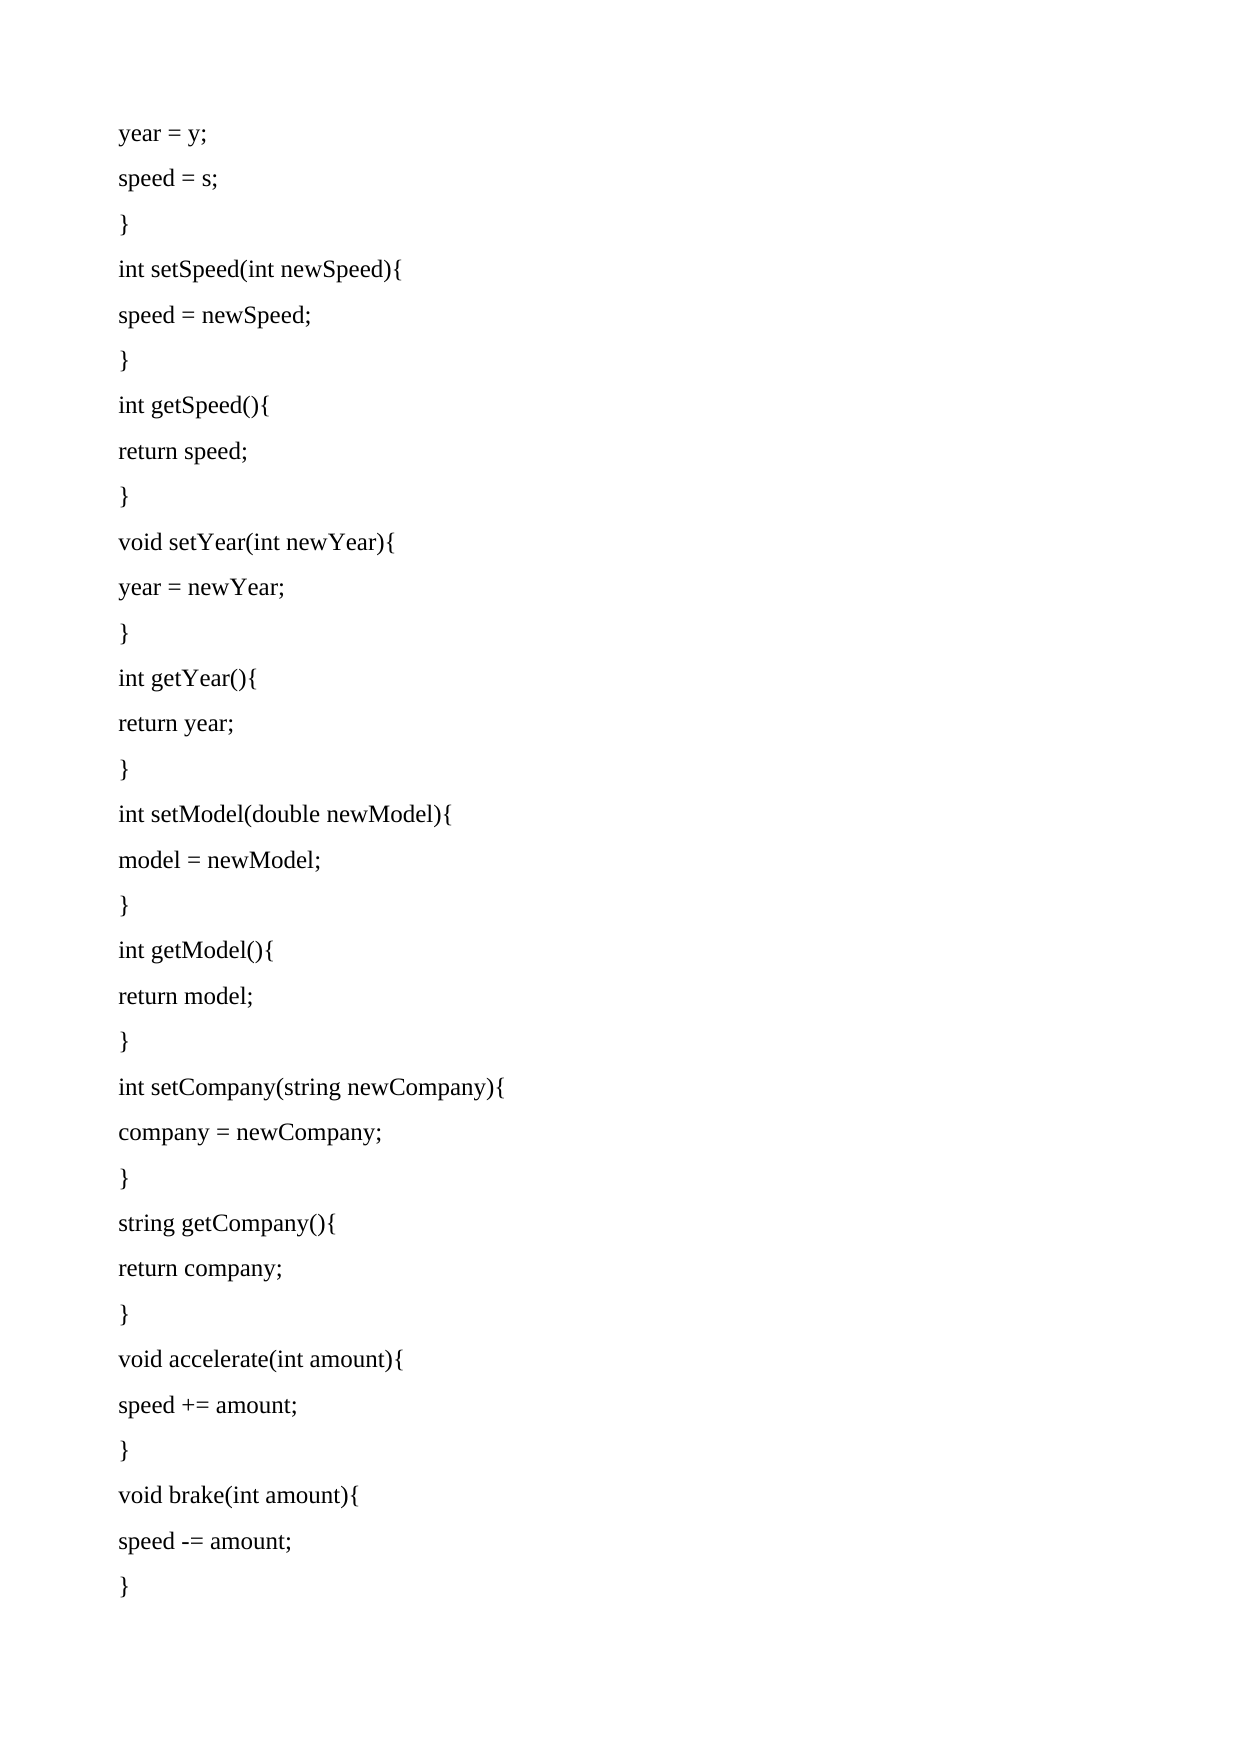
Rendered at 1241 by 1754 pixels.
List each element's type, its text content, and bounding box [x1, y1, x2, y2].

text int getModel(){ [118, 936, 1122, 964]
text void setYear(int newYear){ [118, 527, 1122, 556]
text } [118, 754, 1122, 783]
text int setSpeed(int newSpeed){ [118, 254, 1122, 283]
text } [118, 1435, 1122, 1464]
text } [118, 618, 1122, 646]
text string getCompany(){ [118, 1208, 1122, 1237]
text speed -= amount; [118, 1526, 1122, 1555]
text int getYear(){ [118, 663, 1122, 692]
text return model; [118, 981, 1122, 1010]
text } [118, 890, 1122, 919]
text int getSpeed(){ [118, 391, 1122, 419]
text } [118, 1163, 1122, 1191]
text } [118, 345, 1122, 374]
text company = newCompany; [118, 1117, 1122, 1146]
text return speed; [118, 436, 1122, 465]
text speed += amount; [118, 1390, 1122, 1418]
text } [118, 1571, 1122, 1600]
text int setCompany(string newCompany){ [118, 1072, 1122, 1101]
text } [118, 481, 1122, 510]
text int setModel(double newModel){ [118, 799, 1122, 828]
text void brake(int amount){ [118, 1481, 1122, 1509]
text return company; [118, 1253, 1122, 1282]
text year = newYear; [118, 572, 1122, 601]
text speed = s; [118, 163, 1122, 192]
text } [118, 209, 1122, 238]
text year = y; [118, 118, 1122, 147]
text } [118, 1026, 1122, 1055]
text return year; [118, 708, 1122, 737]
text void accelerate(int amount){ [118, 1344, 1122, 1373]
text model = newModel; [118, 845, 1122, 873]
text } [118, 1299, 1122, 1328]
text speed = newSpeed; [118, 300, 1122, 328]
